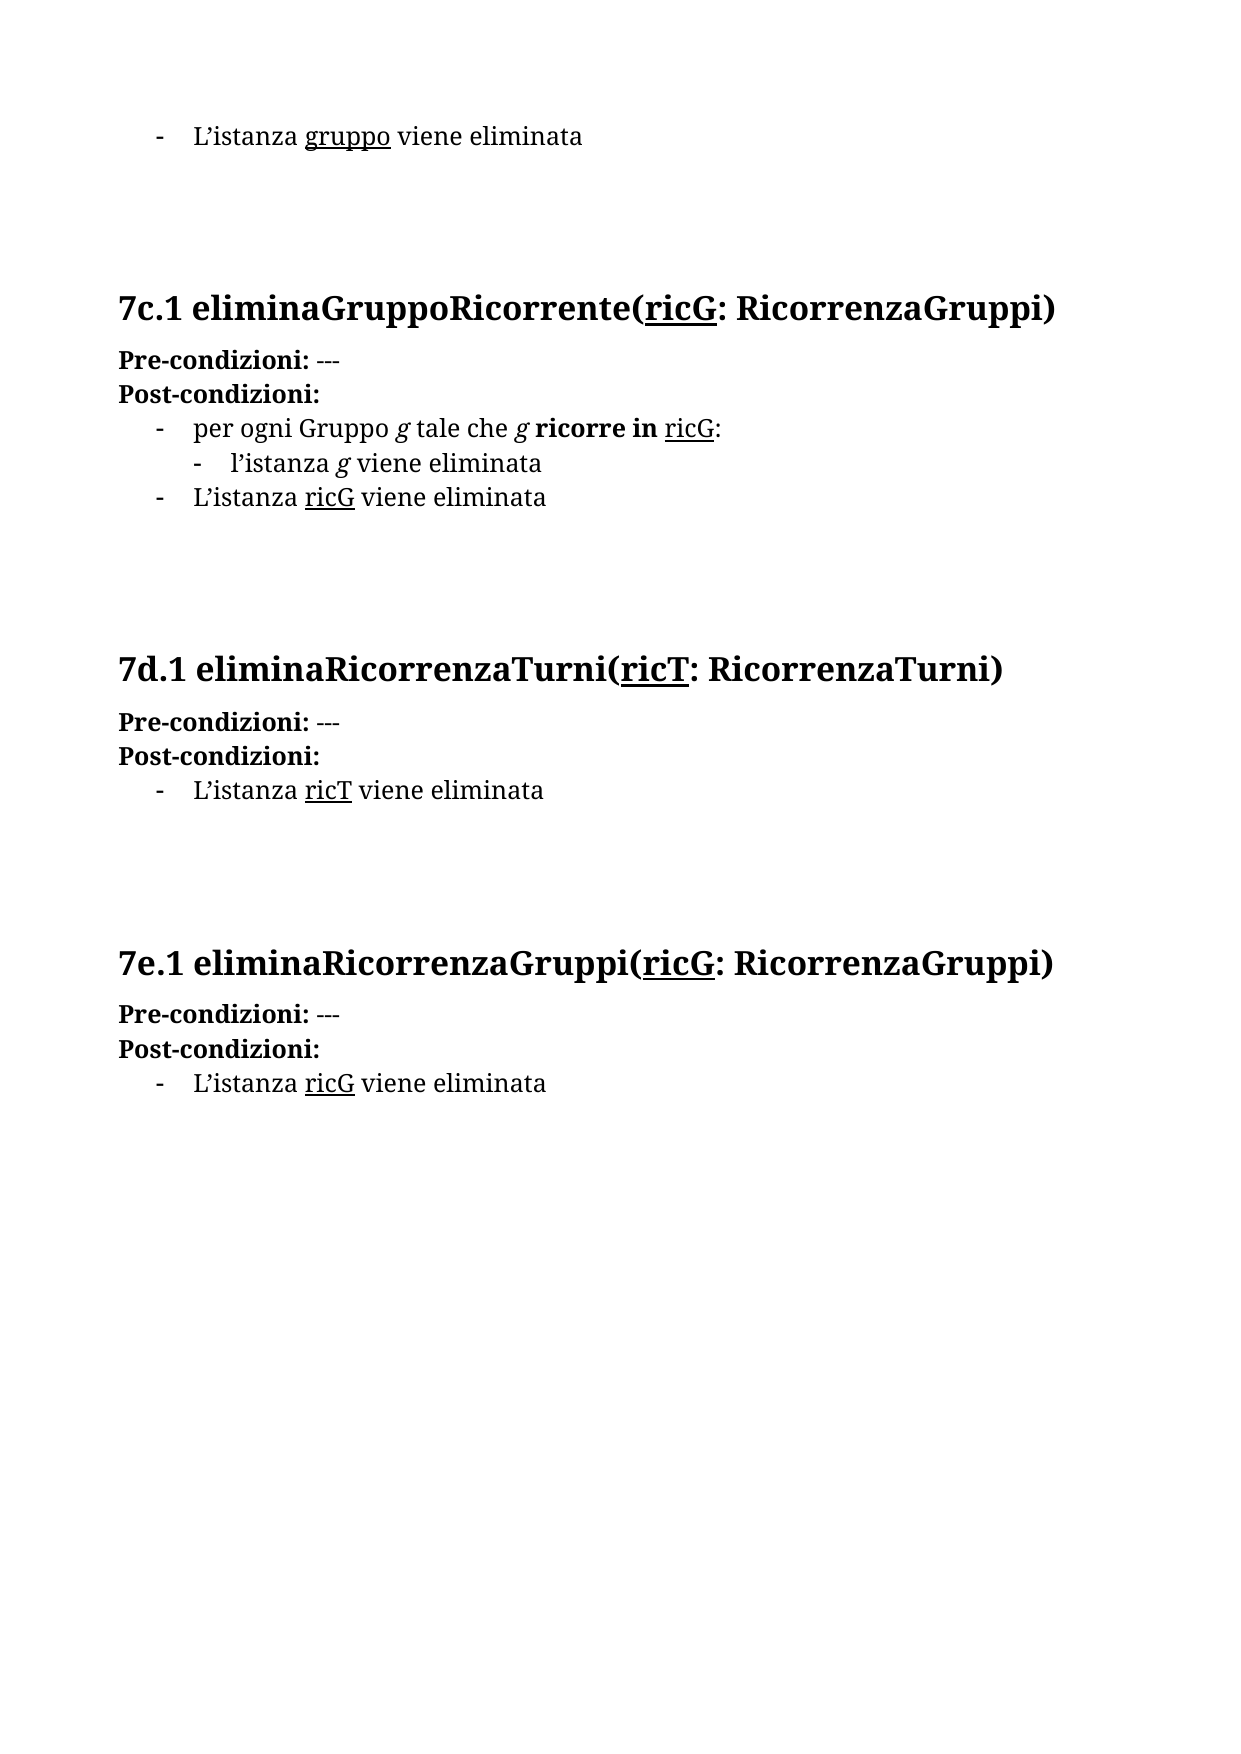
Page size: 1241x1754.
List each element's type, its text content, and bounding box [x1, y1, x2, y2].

list l’istanza g viene eliminata [193, 445, 1122, 479]
subtitle 7e.1 eliminaRicorrenzaGruppi(ricG: RicorrenzaGruppi) [118, 939, 1122, 985]
subtitle 7d.1 eliminaRicorrenzaTurni(ricT: RicorrenzaTurni) [118, 646, 1122, 692]
text Pre-condizioni: --- [118, 343, 1122, 377]
list L’istanza ricT viene eliminata [156, 772, 1122, 806]
text Pre-condizioni: --- [118, 704, 1122, 738]
text Post-condizioni: [118, 738, 1122, 772]
list L’istanza gruppo viene eliminata [156, 118, 1122, 152]
text Post-condizioni: [118, 377, 1122, 411]
subtitle 7c.1 eliminaGruppoRicorrente(ricG: RicorrenzaGruppi) [118, 285, 1122, 331]
text Pre-condizioni: --- [118, 997, 1122, 1031]
list L’istanza ricG viene eliminata [156, 1065, 1122, 1099]
text Post-condizioni: [118, 1031, 1122, 1065]
list per ogni Gruppo g tale che g ricorre in ricG: [156, 411, 1122, 445]
list L’istanza ricG viene eliminata [156, 479, 1122, 513]
